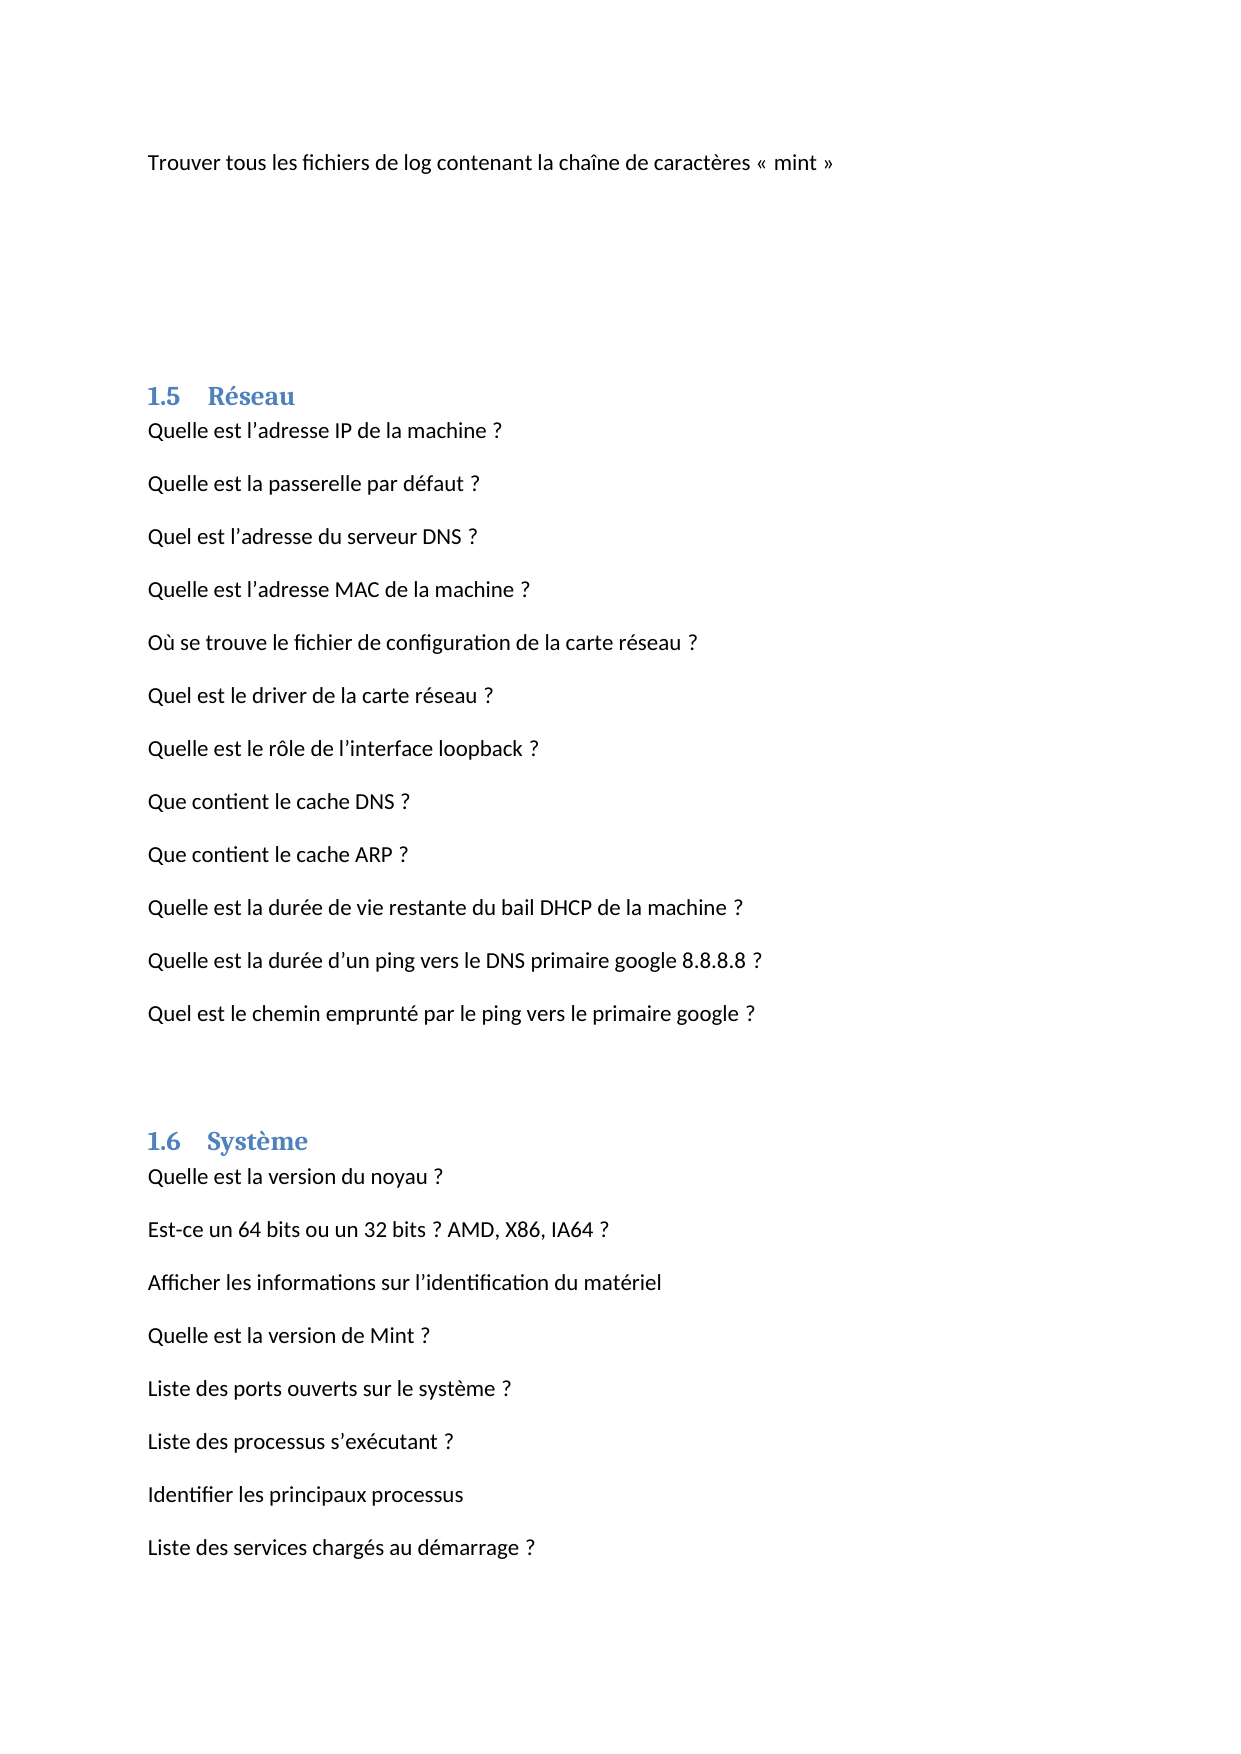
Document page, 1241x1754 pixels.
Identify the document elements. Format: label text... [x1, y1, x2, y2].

text Trouver tous les fichiers de log contenant la chaîne de caractères « mint » [148, 148, 1093, 176]
text Quel est l’adresse du serveur DNS ? [148, 522, 1093, 550]
text Quel est le chemin emprunté par le ping vers le primaire google ? [148, 999, 1093, 1027]
text Quelle est la version de Mint ? [148, 1321, 1093, 1349]
text Quelle est l’adresse MAC de la machine ? [148, 575, 1093, 603]
text Liste des ports ouverts sur le système ? [148, 1374, 1093, 1402]
text Que contient le cache DNS ? [148, 787, 1093, 815]
text Quelle est la durée d’un ping vers le DNS primaire google 8.8.8.8 ? [148, 946, 1093, 974]
subtitle Réseau [148, 381, 1093, 412]
text Quel est le driver de la carte réseau ? [148, 681, 1093, 709]
text Quelle est la durée de vie restante du bail DHCP de la machine ? [148, 893, 1093, 921]
subtitle Système [148, 1126, 1093, 1157]
text Que contient le cache ARP ? [148, 840, 1093, 868]
text Quelle est l’adresse IP de la machine ? [148, 416, 1093, 444]
text Quelle est la version du noyau ? [148, 1162, 1093, 1190]
text Identifier les principaux processus [148, 1480, 1093, 1508]
text Est-ce un 64 bits ou un 32 bits ? AMD, X86, IA64 ? [148, 1215, 1093, 1243]
text Où se trouve le fichier de configuration de la carte réseau ? [148, 628, 1093, 656]
text Liste des processus s’exécutant ? [148, 1427, 1093, 1455]
text Quelle est le rôle de l’interface loopback ? [148, 734, 1093, 762]
text Liste des services chargés au démarrage ? [148, 1533, 1093, 1561]
text Afficher les informations sur l’identification du matériel [148, 1268, 1093, 1296]
text Quelle est la passerelle par défaut ? [148, 469, 1093, 497]
